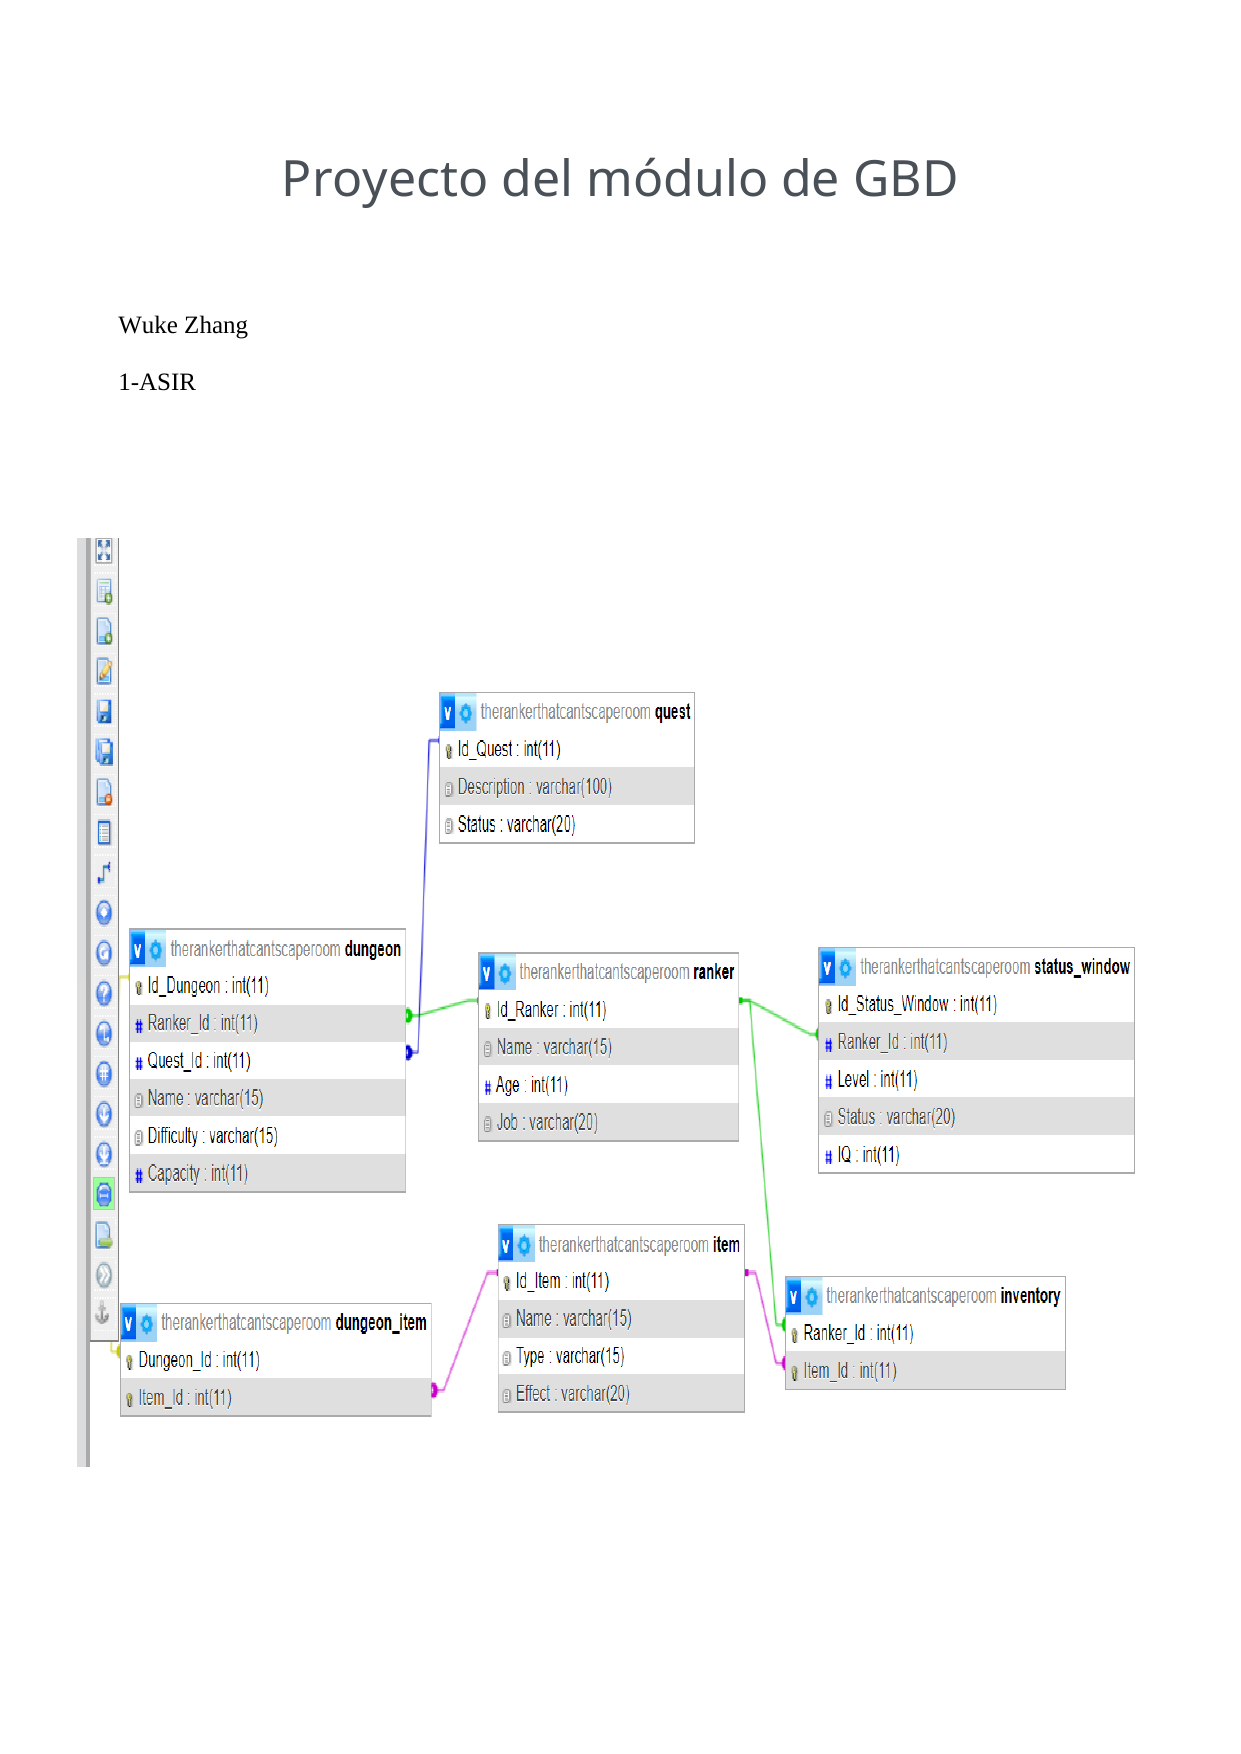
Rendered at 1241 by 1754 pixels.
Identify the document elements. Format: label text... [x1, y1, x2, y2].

text Wuke Zhang [118, 310, 1122, 339]
picture [77, 538, 1164, 1467]
text 1-ASIR [118, 367, 1122, 396]
subtitle Proyecto del módulo de GBD [118, 143, 1122, 211]
